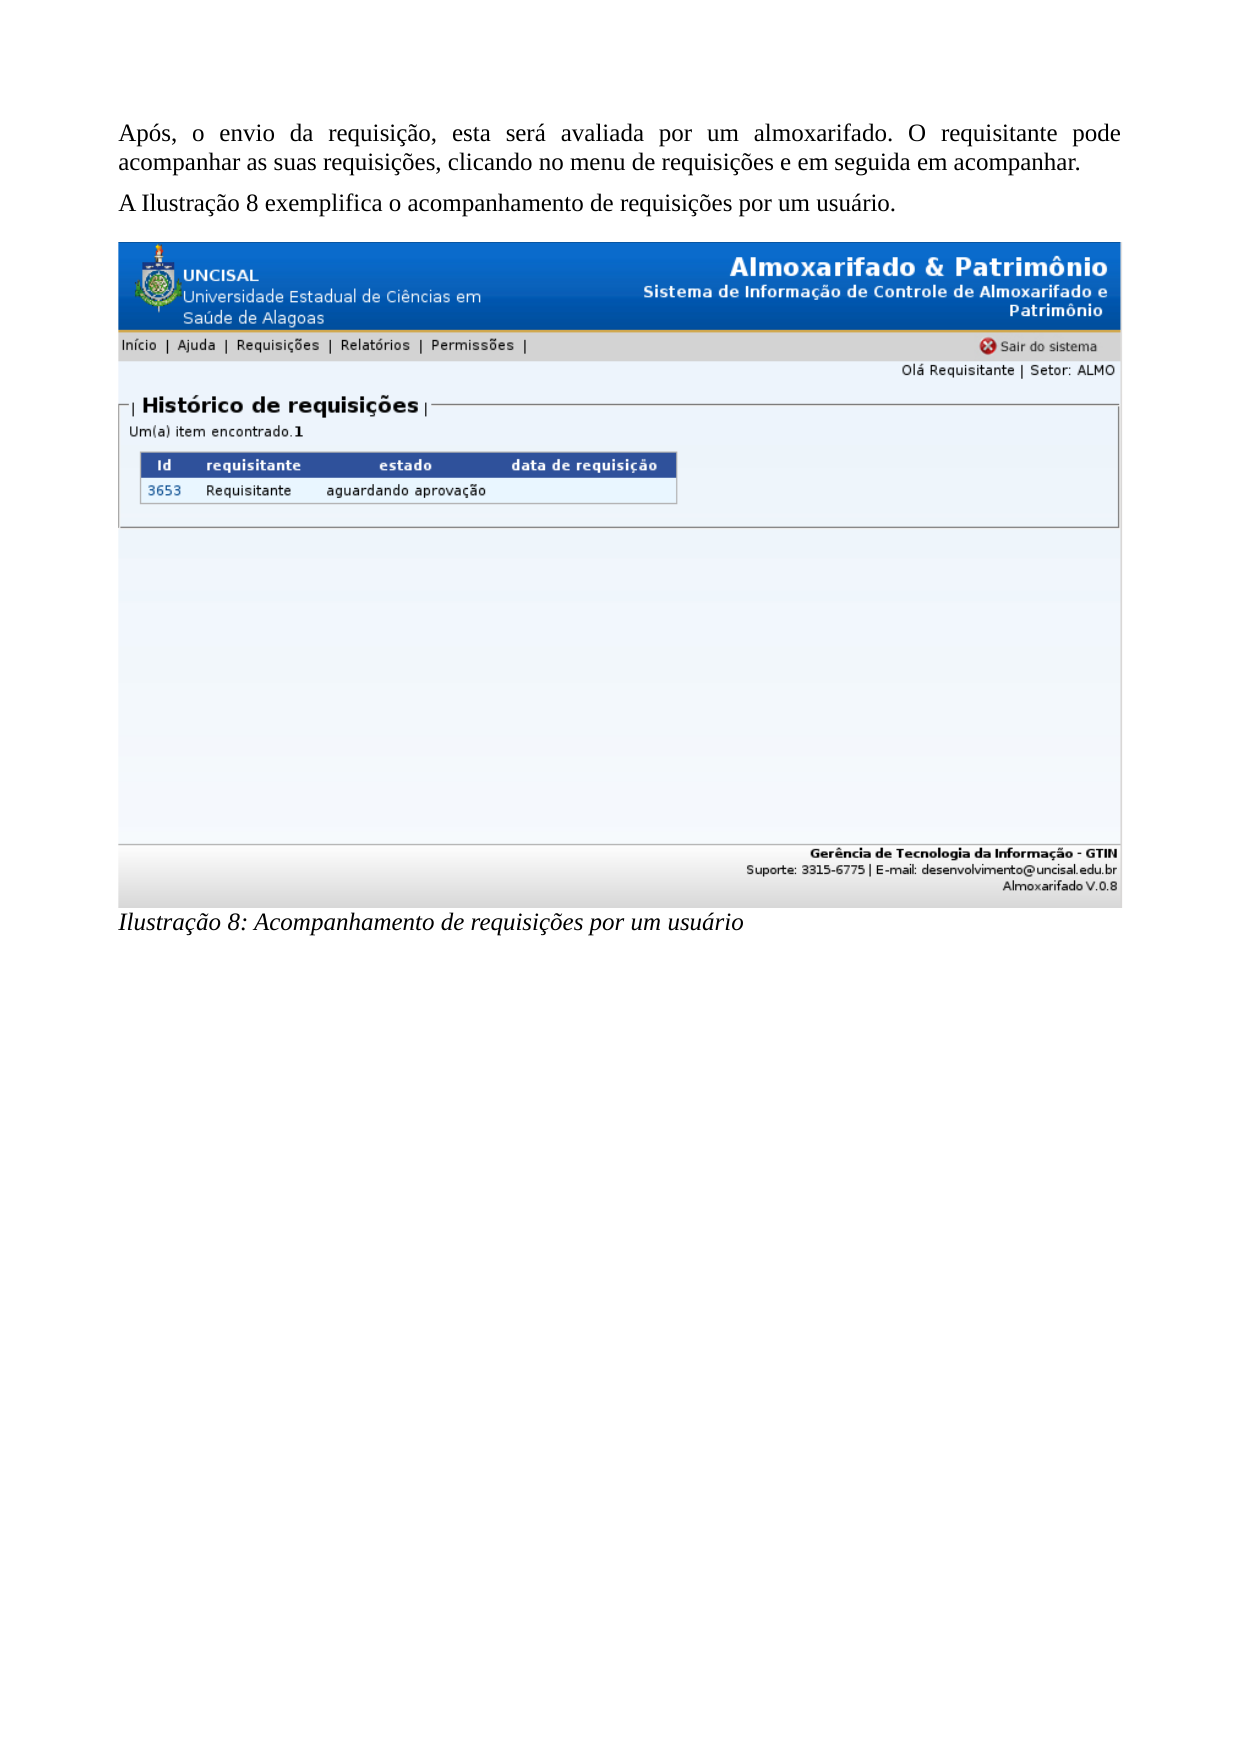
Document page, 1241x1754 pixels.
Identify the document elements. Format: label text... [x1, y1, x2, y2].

text Após, o envio da requisição, esta será avaliada por um almoxarifado. O requisitante pode acompanhar as suas requisições, clicando no menu de requisições e em seguida em acompanhar. [118, 118, 1122, 176]
text A Ilustração 8 exemplifica o acompanhamento de requisições por um usuário. [118, 188, 1122, 217]
picture [118, 242, 1123, 908]
text Ilustração 8: Acompanhamento de requisições por um usuário [118, 908, 1122, 936]
